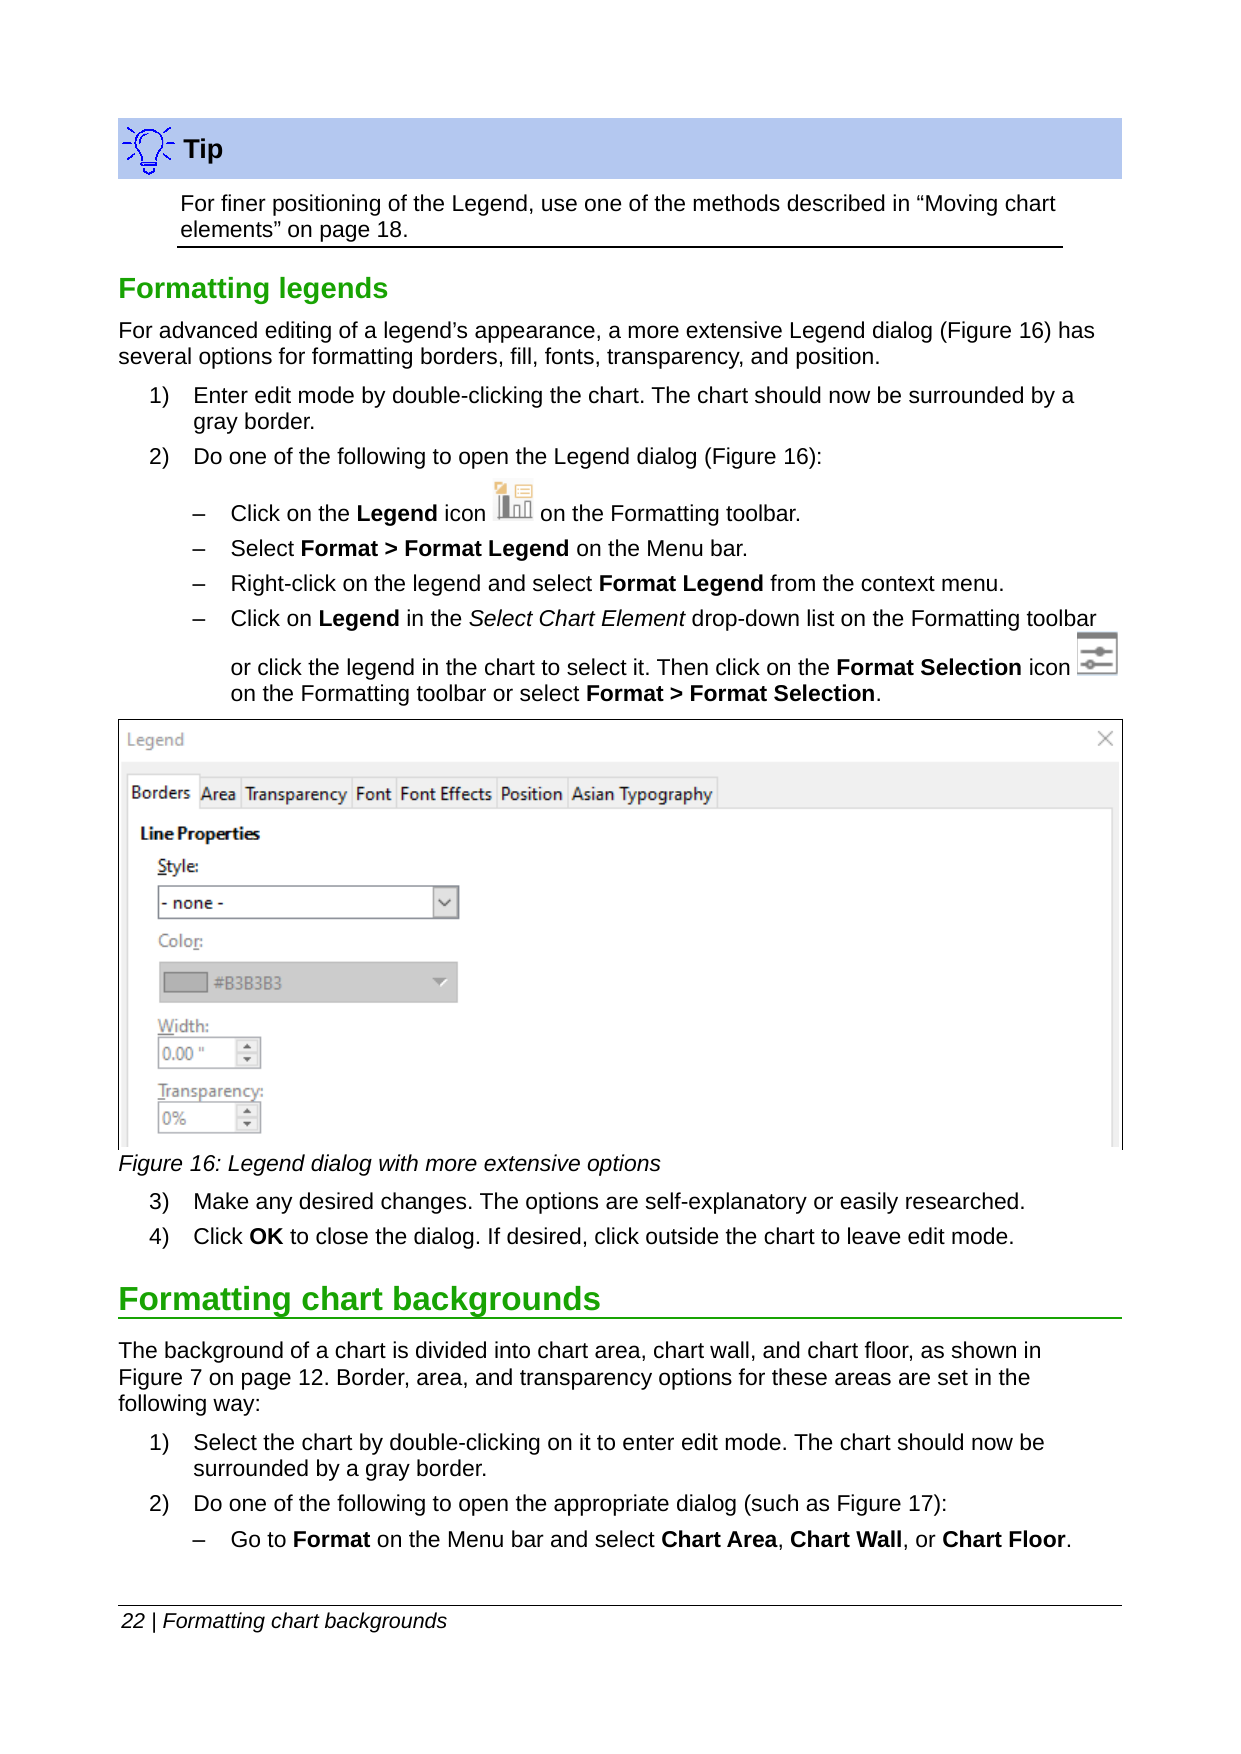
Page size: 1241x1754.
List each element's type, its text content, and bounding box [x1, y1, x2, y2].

list Enter edit mode by double-clicking the chart. The chart should now be surrounded by a gray border. [169, 382, 1122, 434]
list Make any desired changes. The options are self-explanatory or easily researched. [169, 1188, 1122, 1214]
picture [121, 721, 1119, 1147]
text For finer positioning of the Legend, use one of the methods described in “Moving chart elements” on page 18. [177, 187, 1063, 246]
list Click OK to close the dialog. If desired, click outside the chart to leave edit mode. [169, 1223, 1122, 1249]
picture [492, 478, 534, 521]
list Click on the Legend icon on the Formatting toolbar. [192, 478, 1122, 526]
picture [119, 119, 179, 179]
subtitle Formatting legends [118, 271, 1122, 305]
list Do one of the following to open the appropriate dialog (such as Figure 17): [169, 1490, 1122, 1517]
list Click on Legend in the Select Chart Element drop-down list on the Formatting toolbar or click the legend in the chart to select it. Then click on the Format Selection icon on the Formatting toolbar or select Format > Format Selection. [192, 605, 1122, 706]
list For advanced editing of a legend’s appearance, a more extensive Legend dialog (Figure 16) has several options for formatting borders, fill, fonts, transparency, and position. [118, 317, 1122, 369]
list Go to Format on the Menu bar and select Chart Area, Chart Wall, or Chart Floor. [192, 1526, 1122, 1552]
subtitle Formatting chart backgrounds [118, 1279, 1122, 1317]
picture [1077, 631, 1118, 676]
list Right-click on the legend and select Format Legend from the context menu. [192, 570, 1122, 596]
list Do one of the following to open the Legend dialog (Figure 16): [169, 443, 1122, 470]
text Figure 16: Legend dialog with more extensive options [118, 720, 1122, 1176]
list Select the chart by double-clicking on it to enter edit mode. The chart should now be surrounded by a gray border. [169, 1429, 1122, 1482]
subtitle Tip [118, 118, 1122, 179]
text The background of a chart is divided into chart area, chart wall, and chart floor, as shown in Figure 7 on page 12. Border, area, and transparency options for these areas are set in the following way: [118, 1337, 1122, 1416]
list Select Format > Format Legend on the Menu bar. [192, 535, 1122, 561]
